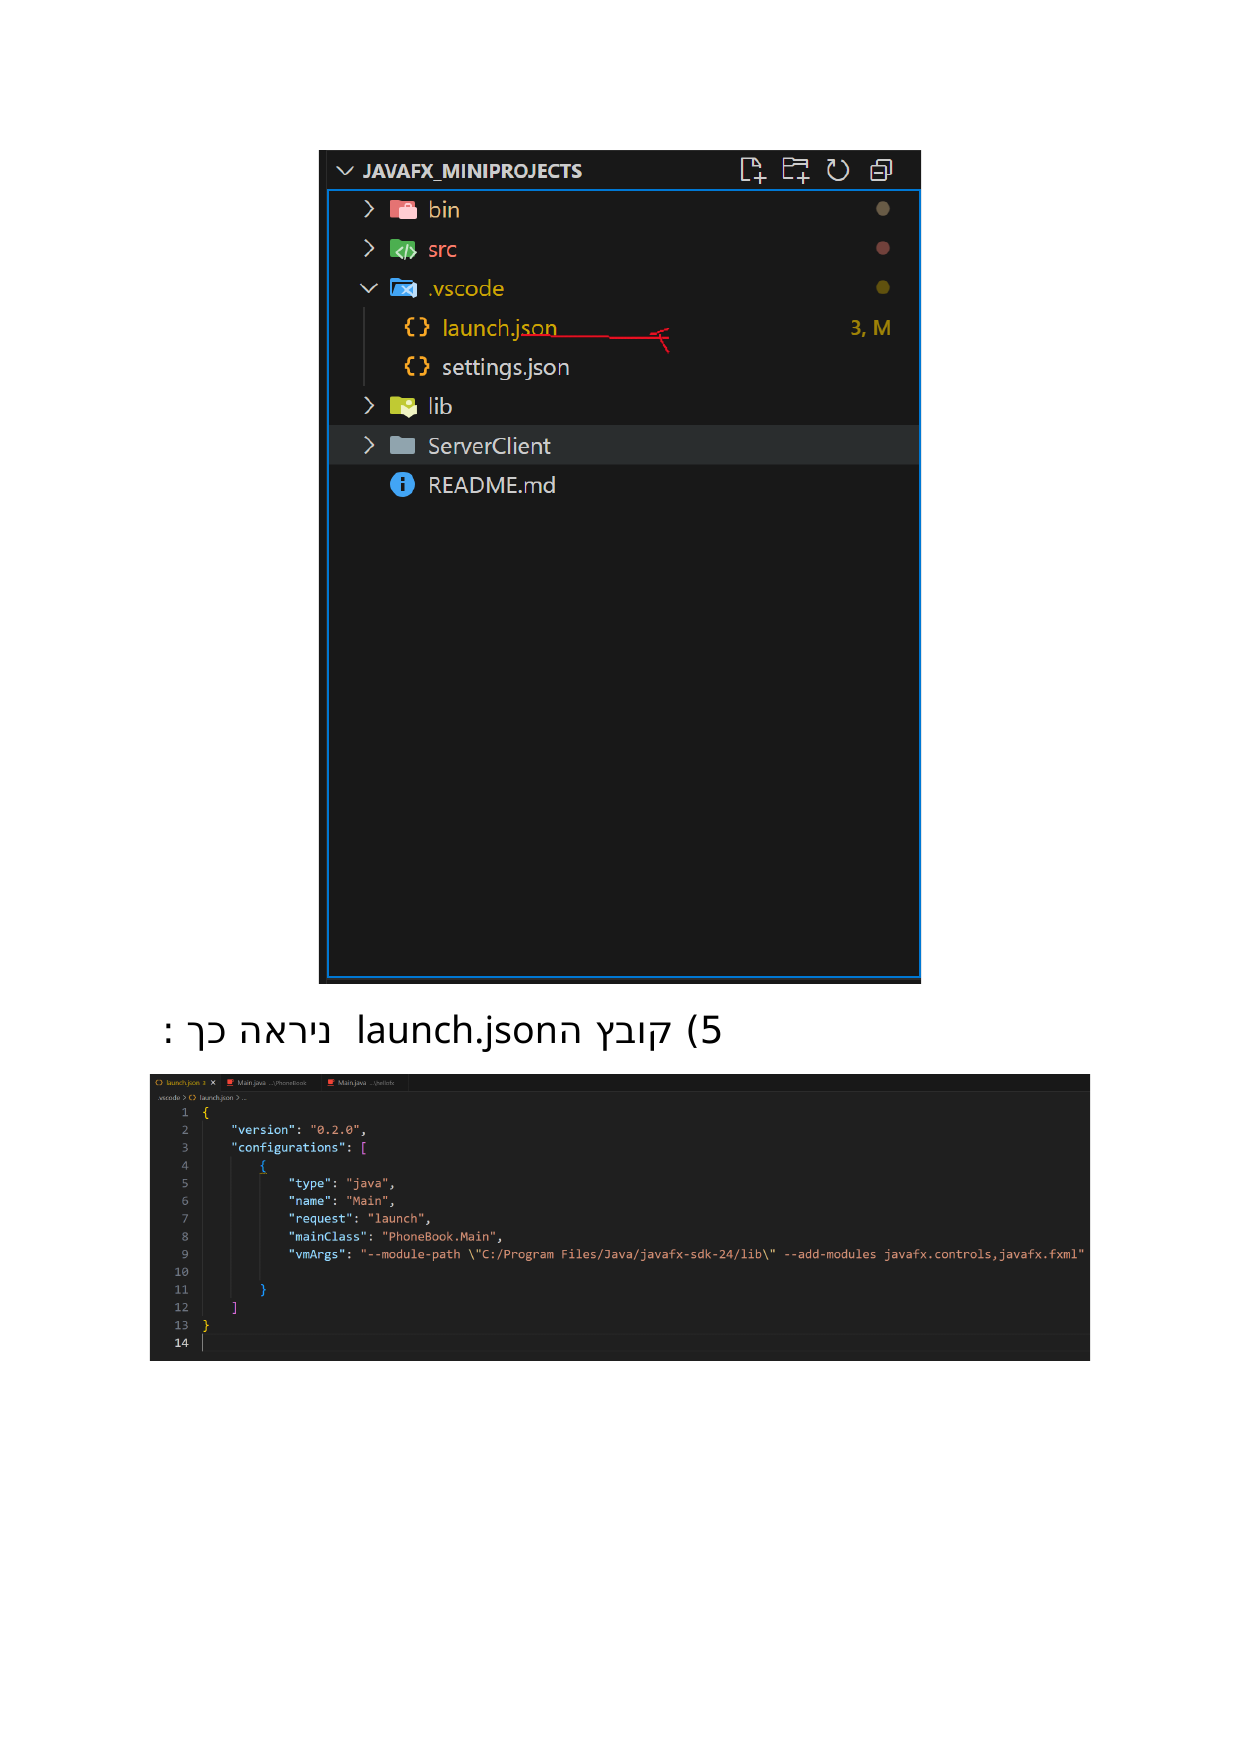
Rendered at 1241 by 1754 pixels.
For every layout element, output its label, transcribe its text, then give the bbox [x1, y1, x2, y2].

text 5) קובץ הlaunch.json ניראה כך : [150, 1003, 1090, 1054]
